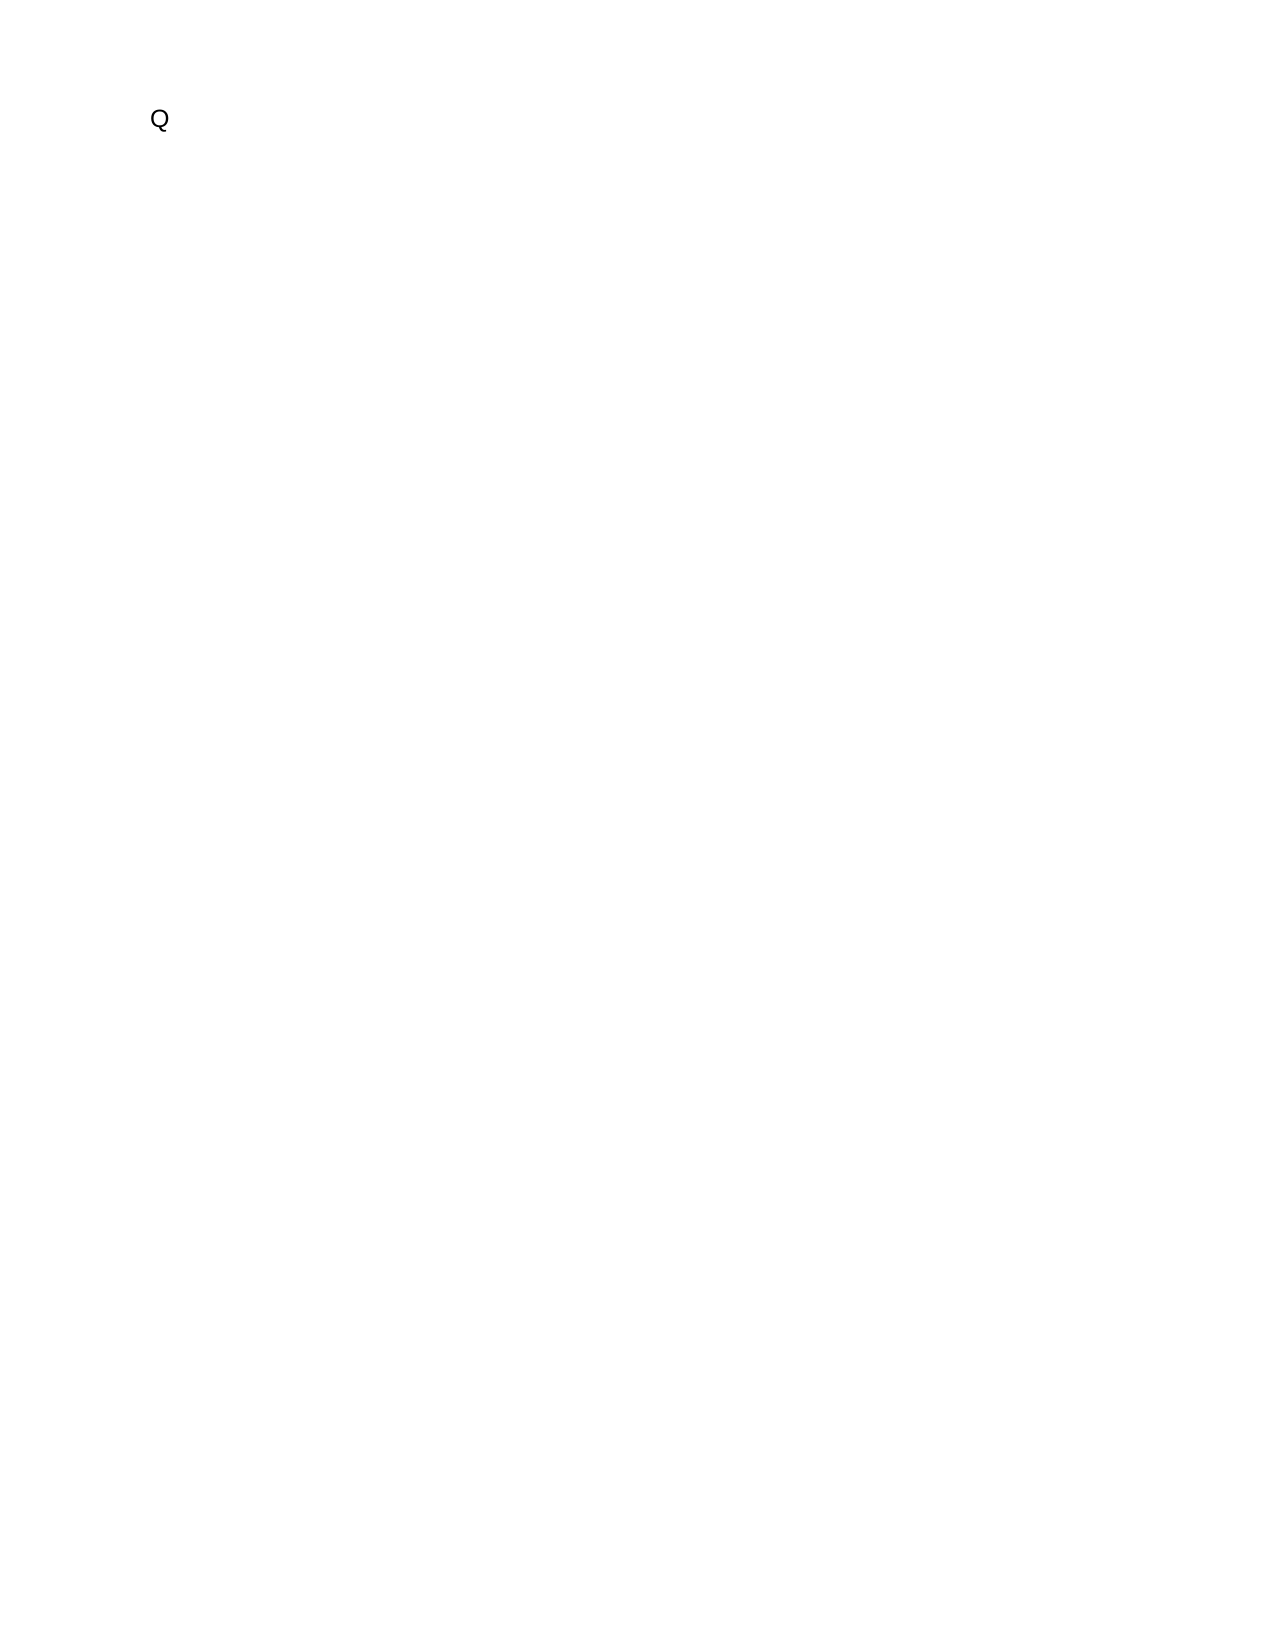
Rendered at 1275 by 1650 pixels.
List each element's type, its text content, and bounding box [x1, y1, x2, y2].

text Q [150, 104, 1125, 132]
